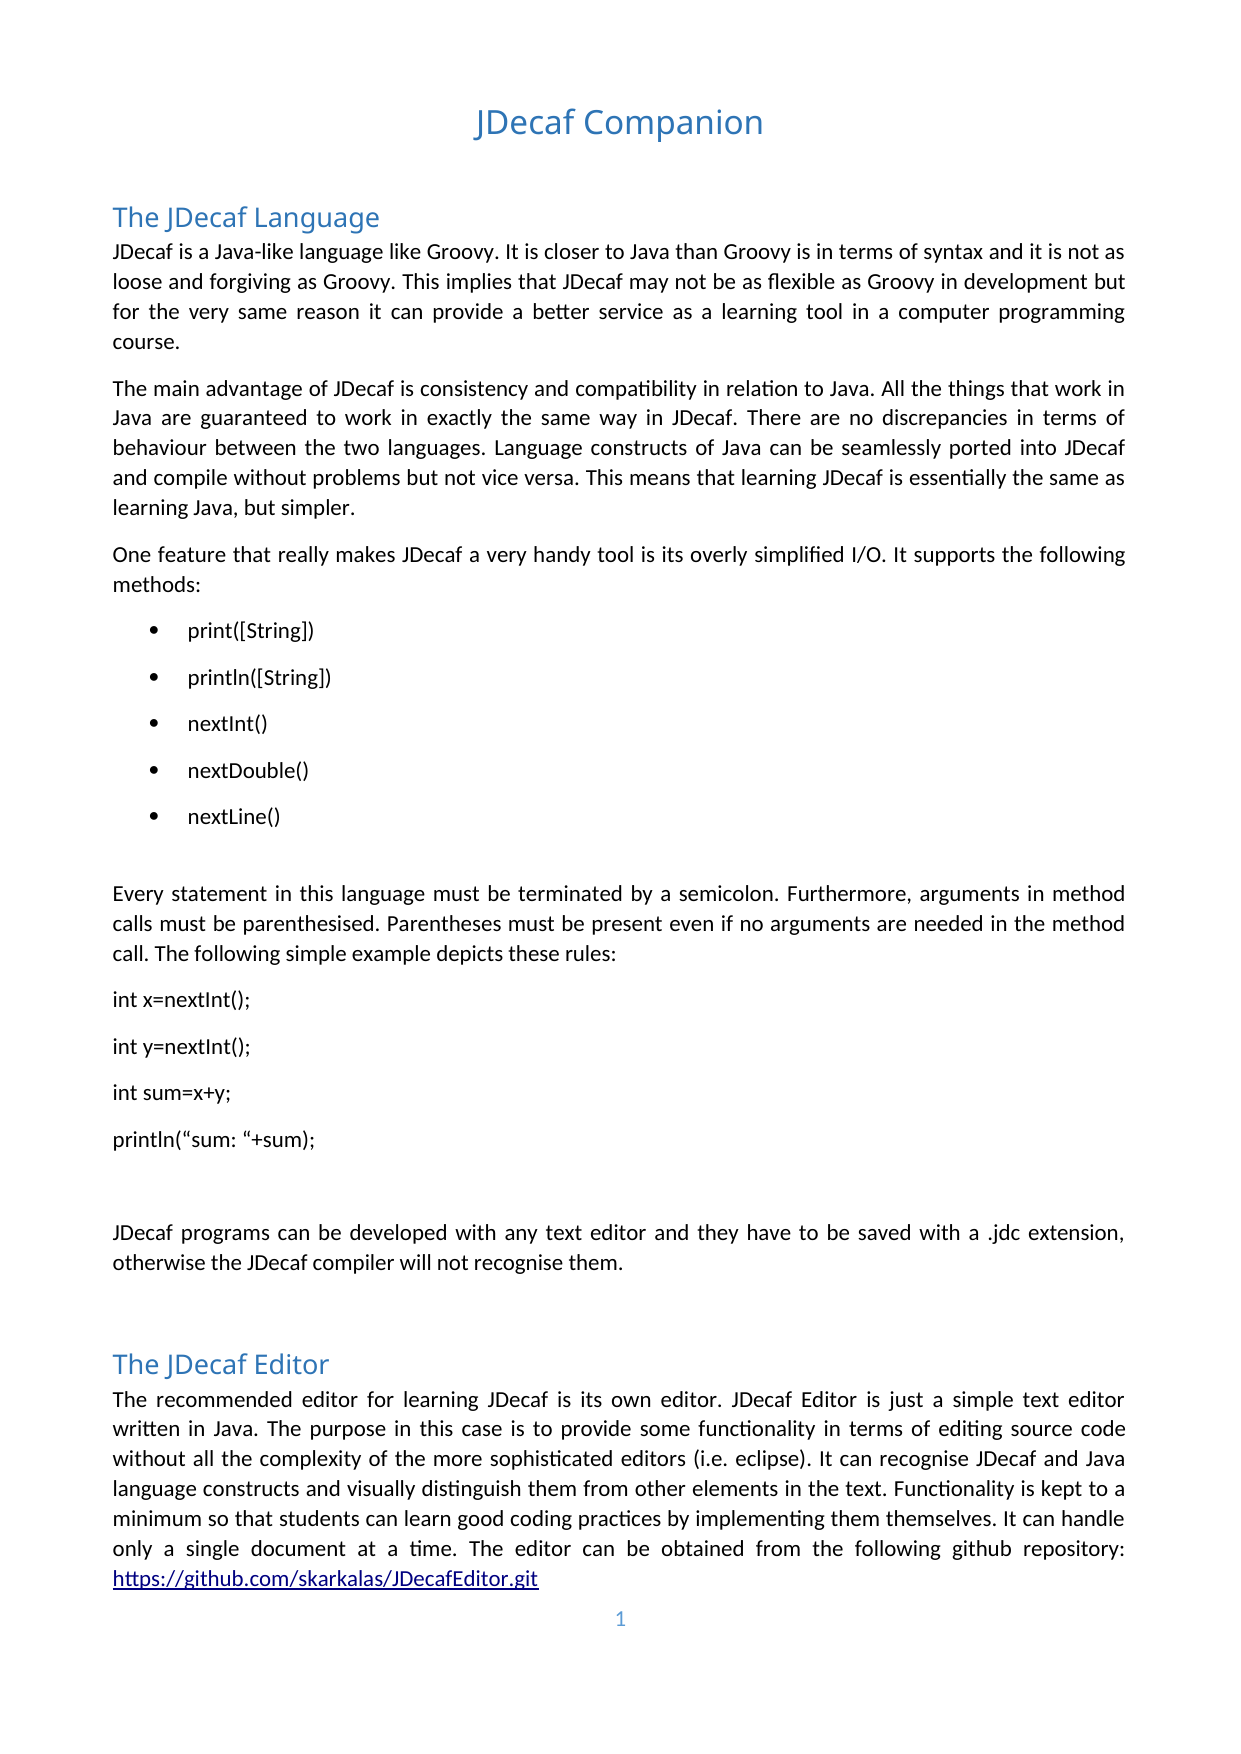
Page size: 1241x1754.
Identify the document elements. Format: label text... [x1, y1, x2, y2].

subtitle The JDecaf Language [112, 198, 1128, 235]
text int x=nextInt(); [112, 985, 1128, 1013]
subtitle The JDecaf Editor [112, 1345, 1128, 1382]
list nextLine() [150, 802, 1128, 831]
subtitle JDecaf Companion [112, 99, 1128, 144]
text int sum=x+y; [112, 1078, 1128, 1106]
text Every statement in this language must be terminated by a semicolon. Furthermore, arguments in method calls must be parenthesised. Parentheses must be present even if no arguments are needed in the method call. The following simple example depicts these rules: [112, 849, 1128, 967]
list nextDouble() [150, 756, 1128, 784]
text One feature that really makes JDecaf a very handy tool is its overly simplified I/O. It supports the following methods: [112, 540, 1128, 598]
list nextInt() [150, 709, 1128, 737]
text The recommended editor for learning JDecaf is its own editor. JDecaf Editor is just a simple text editor written in Java. The purpose in this case is to provide some functionality in terms of editing source code without all the complexity of the more sophisticated editors (i.e. eclipse). It can recognise JDecaf and Java language constructs and visually distinguish them from other elements in the text. Functionality is kept to a minimum so that students can learn good coding practices by implementing them themselves. It can handle only a single document at a time. The editor can be obtained from the following github repository: https://github.com/skarkalas/JDecafEditor.git [112, 1385, 1128, 1592]
text println(“sum: “+sum); [112, 1125, 1128, 1153]
text The main advantage of JDecaf is consistency and compatibility in relation to Java. All the things that work in Java are guaranteed to work in exactly the same way in JDecaf. There are no discrepancies in terms of behaviour between the two languages. Language constructs of Java can be seamlessly ported into JDecaf and compile without problems but not vice versa. This means that learning JDecaf is essentially the same as learning Java, but simpler. [112, 374, 1128, 521]
text JDecaf programs can be developed with any text editor and they have to be saved with a .jdc extension, otherwise the JDecaf compiler will not recognise them. [112, 1218, 1128, 1276]
text JDecaf is a Java-like language like Groovy. It is closer to Java than Groovy is in terms of syntax and it is not as loose and forgiving as Groovy. This implies that JDecaf may not be as flexible as Groovy in development but for the very same reason it can provide a better service as a learning tool in a computer programming course. [112, 237, 1128, 355]
list println([String]) [150, 663, 1128, 691]
text int y=nextInt(); [112, 1032, 1128, 1060]
list print([String]) [150, 616, 1128, 644]
